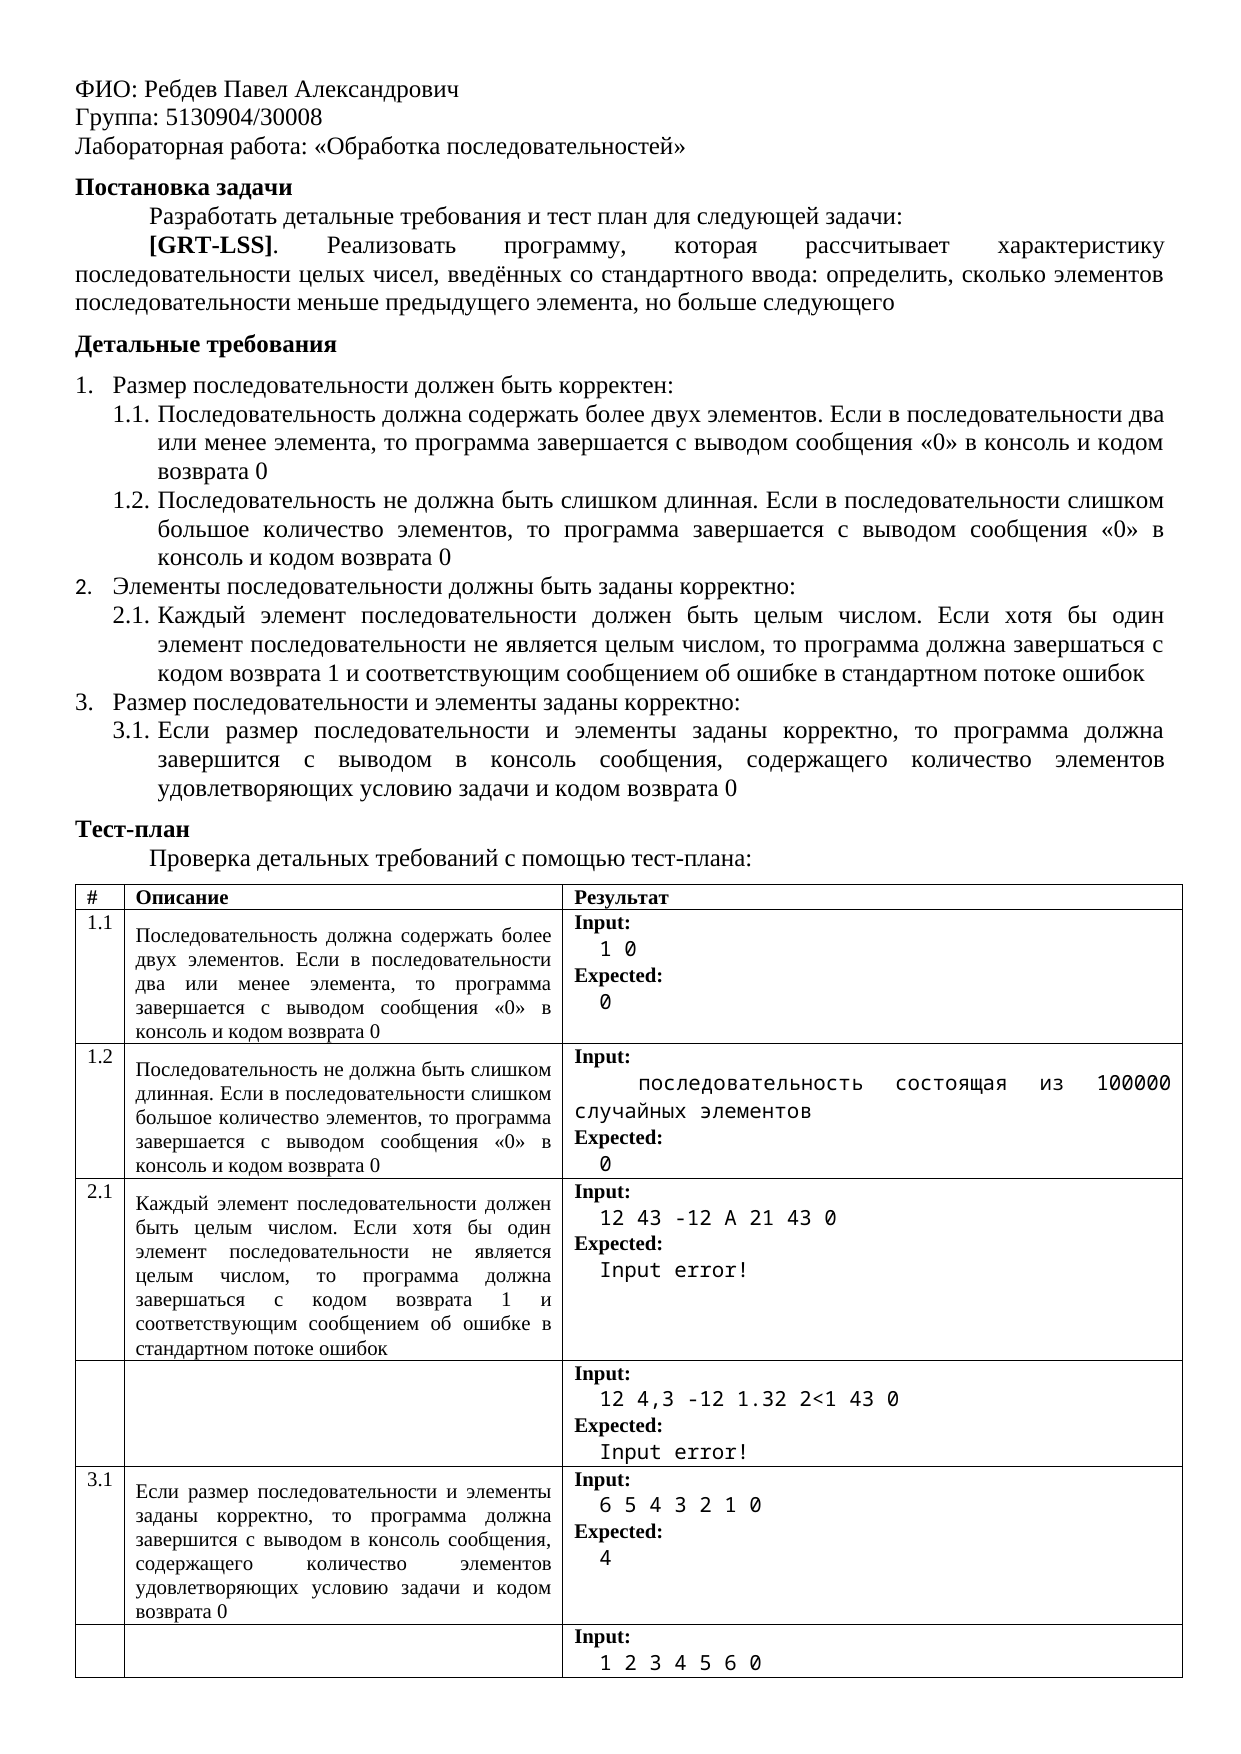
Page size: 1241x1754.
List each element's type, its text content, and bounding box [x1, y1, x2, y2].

list Элементы последовательности должны быть заданы корректно: [75, 571, 1165, 600]
text [GRT-LSS]. Реализовать программу, которая рассчитывает характеристику последовательности целых чисел, введённых со стандартного ввода: определить, сколько элементов последовательности меньше предыдущего элемента, но больше следующего [75, 230, 1165, 316]
table_cell [76, 1361, 124, 1466]
table_cell Каждый элемент последовательности должен быть целым числом. Если хотя бы один элемент последовательности не является целым числом, то программа должна завершаться с кодом возврата 1 и соответствующим сообщением об ошибке в стандартном потоке ошибок [125, 1179, 562, 1359]
table_cell 3.1 [76, 1467, 124, 1623]
table_cell 2.1 [76, 1179, 124, 1359]
table_cell [125, 1625, 562, 1677]
list Последовательность не должна быть слишком длинная. Если в последовательности слишком большое количество элементов, то программа завершается с выводом сообщения «0» в консоль и кодом возврата 0 [112, 485, 1165, 571]
list Размер последовательности и элементы заданы корректно: [75, 687, 1165, 715]
table_cell Input: 1 0 Expected: 0 [563, 910, 1182, 1043]
table_cell Input: 12 43 -12 A 21 43 0 Expected: Input error! [563, 1179, 1182, 1359]
text Тест-план [75, 814, 1165, 843]
text Детальные требования [75, 329, 1165, 357]
list Размер последовательности должен быть корректен: [75, 370, 1165, 399]
list Если размер последовательности и элементы заданы корректно, то программа должна завершится с выводом в консоль сообщения, содержащего количество элементов удовлетворяющих условию задачи и кодом возврата 0 [112, 715, 1165, 802]
table_cell Если размер последовательности и элементы заданы корректно, то программа должна завершится с выводом в консоль сообщения, содержащего количество элементов удовлетворяющих условию задачи и кодом возврата 0 [125, 1467, 562, 1623]
list Последовательность должна содержать более двух элементов. Если в последовательности два или менее элемента, то программа завершается с выводом сообщения «0» в консоль и кодом возврата 0 [112, 399, 1165, 485]
table_cell [125, 1361, 562, 1466]
table_header # [76, 885, 124, 909]
table_cell 1.1 [76, 910, 124, 1043]
text Постановка задачи [75, 172, 1165, 201]
table_cell Последовательность должна содержать более двух элементов. Если в последовательности два или менее элемента, то программа завершается с выводом сообщения «0» в консоль и кодом возврата 0 [125, 910, 562, 1043]
table_header Результат [563, 885, 1182, 909]
table_header Описание [125, 885, 562, 909]
table_cell Input: 1 2 3 4 5 6 0 [563, 1625, 1182, 1677]
table_cell 1.2 [76, 1044, 124, 1177]
table_cell Input: последовательность состоящая из 100000 случайных элементов Expected: 0 [563, 1044, 1182, 1177]
table_cell [76, 1625, 124, 1677]
table_cell Последовательность не должна быть слишком длинная. Если в последовательности слишком большое количество элементов, то программа завершается с выводом сообщения «0» в консоль и кодом возврата 0 [125, 1044, 562, 1177]
table_cell Input: 12 4,3 -12 1.32 2<1 43 0 Expected: Input error! [563, 1361, 1182, 1466]
table_cell Input: 6 5 4 3 2 1 0 Expected: 4 [563, 1467, 1182, 1623]
text Разработать детальные требования и тест план для следующей задачи: [75, 201, 1165, 230]
list Каждый элемент последовательности должен быть целым числом. Если хотя бы один элемент последовательности не является целым числом, то программа должна завершаться с кодом возврата 1 и соответствующим сообщением об ошибке в стандартном потоке ошибок [112, 600, 1165, 687]
text Проверка детальных требований с помощью тест-плана: [75, 843, 1165, 872]
